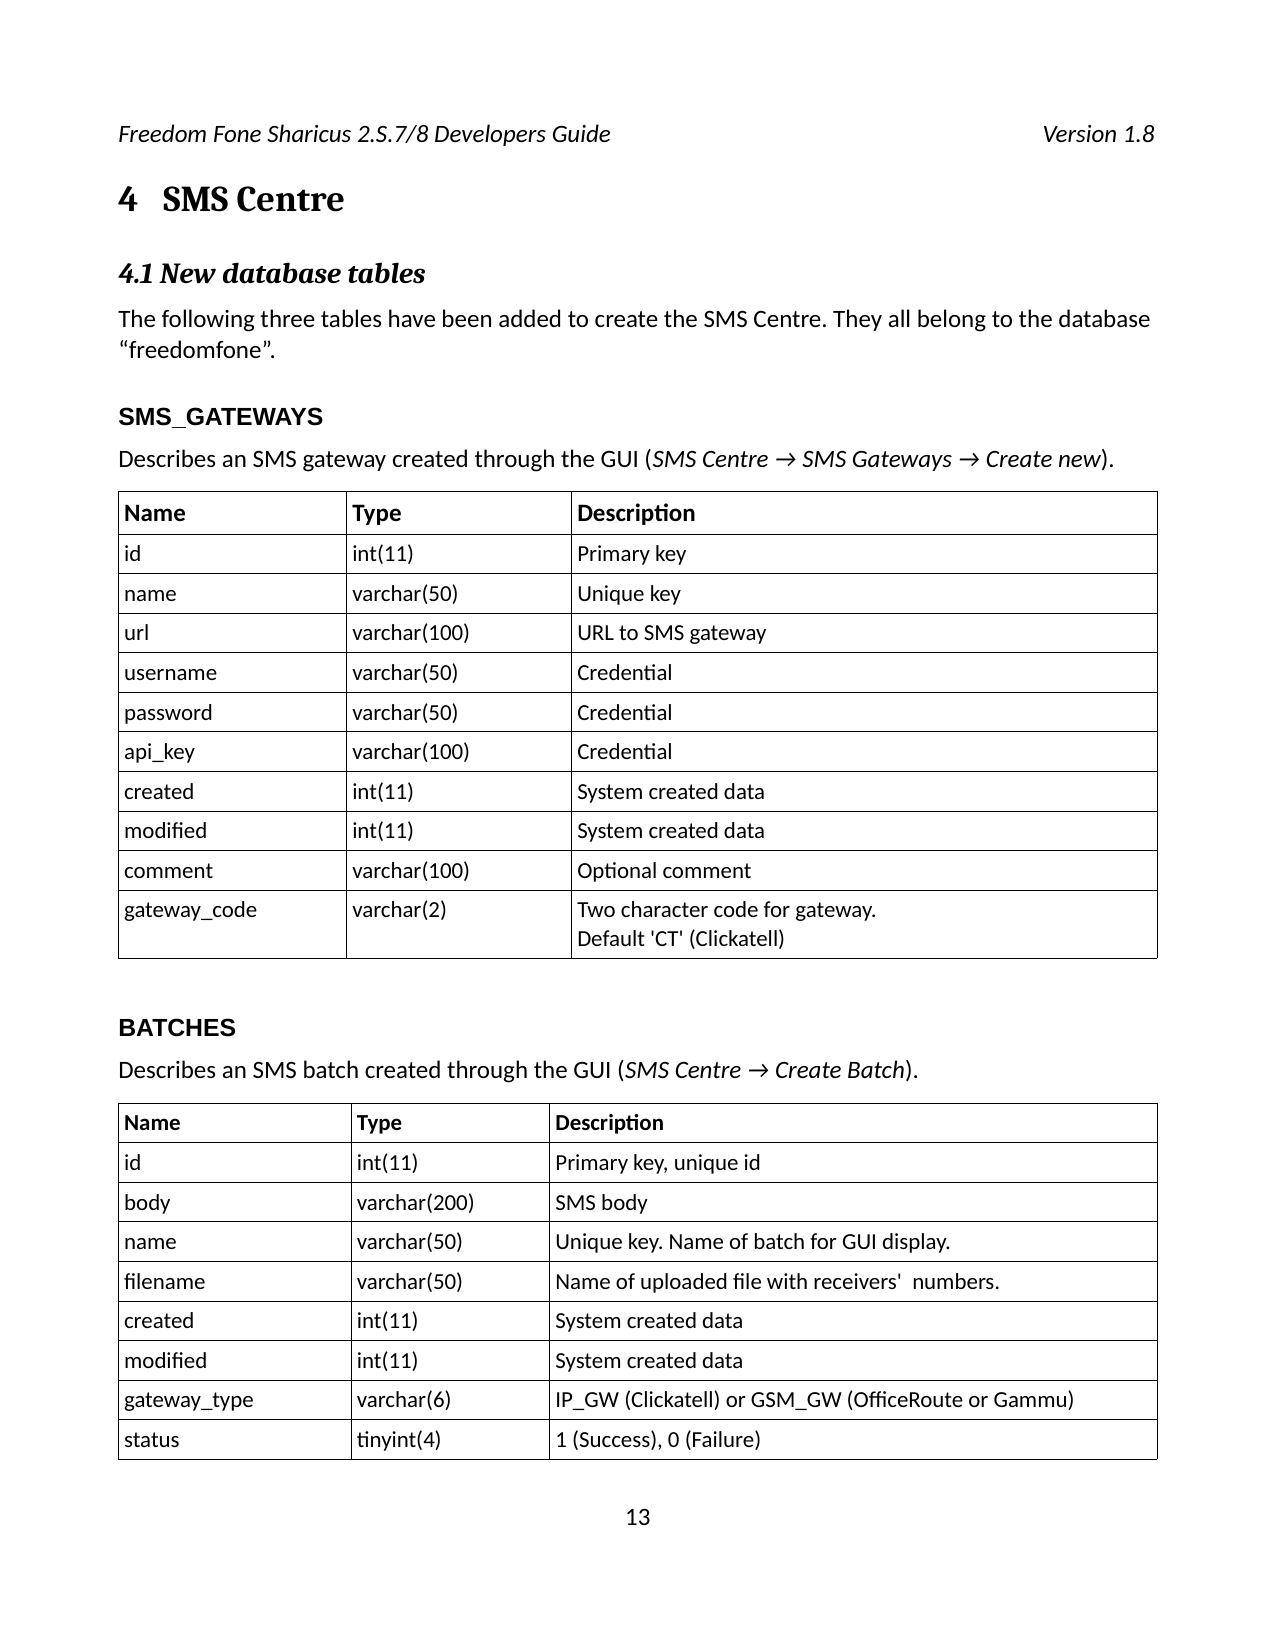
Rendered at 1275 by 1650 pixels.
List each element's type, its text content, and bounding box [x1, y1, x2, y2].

table_cell Optional comment [572, 851, 1157, 890]
table_header Name [119, 492, 346, 533]
table_cell api_key [119, 732, 346, 771]
table_cell varchar(100) [347, 851, 571, 890]
table_cell int(11) [352, 1302, 549, 1340]
table_cell modified [119, 1341, 351, 1380]
table_cell varchar(50) [347, 653, 571, 692]
table_cell tinyint(4) [352, 1420, 549, 1459]
table_cell Credential [572, 693, 1157, 731]
table_cell varchar(100) [347, 732, 571, 771]
table_header Description [550, 1104, 1157, 1142]
table_cell SMS body [550, 1183, 1157, 1221]
table_header Type [347, 492, 571, 533]
table_cell created [119, 1302, 351, 1340]
subtitle BATCHES [118, 1013, 1157, 1042]
table_cell name [119, 1222, 351, 1261]
subtitle New database tables [118, 258, 1157, 291]
table_cell Credential [572, 732, 1157, 771]
table_cell Two character code for gateway. Default 'CT' (Clickatell) [572, 891, 1157, 957]
table_cell modified [119, 812, 346, 850]
text The following three tables have been added to create the SMS Centre. They all belong to the database “freedomfone”. [118, 304, 1157, 365]
table_cell varchar(6) [352, 1381, 549, 1419]
table_cell varchar(50) [352, 1262, 549, 1301]
table_cell System created data [550, 1341, 1157, 1380]
table_cell id [119, 1143, 351, 1182]
table_cell int(11) [352, 1143, 549, 1182]
table_cell username [119, 653, 346, 692]
table_cell varchar(50) [352, 1222, 549, 1261]
table_cell int(11) [347, 535, 571, 573]
table_cell Primary key [572, 535, 1157, 573]
table_cell gateway_code [119, 891, 346, 957]
table_cell varchar(50) [347, 574, 571, 613]
table_cell IP_GW (Clickatell) or GSM_GW (OfficeRoute or Gammu) [550, 1381, 1157, 1419]
table_cell int(11) [352, 1341, 549, 1380]
table_cell id [119, 535, 346, 573]
table_cell URL to SMS gateway [572, 614, 1157, 652]
table_cell Unique key. Name of batch for GUI display. [550, 1222, 1157, 1261]
table_cell int(11) [347, 812, 571, 850]
table_cell created [119, 772, 346, 811]
subtitle SMS Centre [118, 178, 1157, 220]
table_cell 1 (Success), 0 (Failure) [550, 1420, 1157, 1459]
subtitle SMS_GATEWAYS [118, 402, 1157, 431]
table_cell varchar(2) [347, 891, 571, 957]
table_cell int(11) [347, 772, 571, 811]
table_cell url [119, 614, 346, 652]
table_cell System created data [572, 772, 1157, 811]
table_cell Primary key, unique id [550, 1143, 1157, 1182]
table_cell Name of uploaded file with receivers' numbers. [550, 1262, 1157, 1301]
text Describes an SMS gateway created through the GUI (SMS Centre → SMS Gateways → Create new). [118, 443, 1157, 474]
table_cell name [119, 574, 346, 613]
table_cell gateway_type [119, 1381, 351, 1419]
table_cell Credential [572, 653, 1157, 692]
table_cell varchar(200) [352, 1183, 549, 1221]
table_cell comment [119, 851, 346, 890]
table_cell varchar(100) [347, 614, 571, 652]
table_header Type [352, 1104, 549, 1142]
table_cell body [119, 1183, 351, 1221]
table_cell password [119, 693, 346, 731]
table_cell System created data [550, 1302, 1157, 1340]
table_cell status [119, 1420, 351, 1459]
table_cell varchar(50) [347, 693, 571, 731]
table_cell Unique key [572, 574, 1157, 613]
table_cell filename [119, 1262, 351, 1301]
table_header Description [572, 492, 1157, 533]
text Describes an SMS batch created through the GUI (SMS Centre → Create Batch). [118, 1054, 1157, 1085]
table_header Name [119, 1104, 351, 1142]
table_cell System created data [572, 812, 1157, 850]
